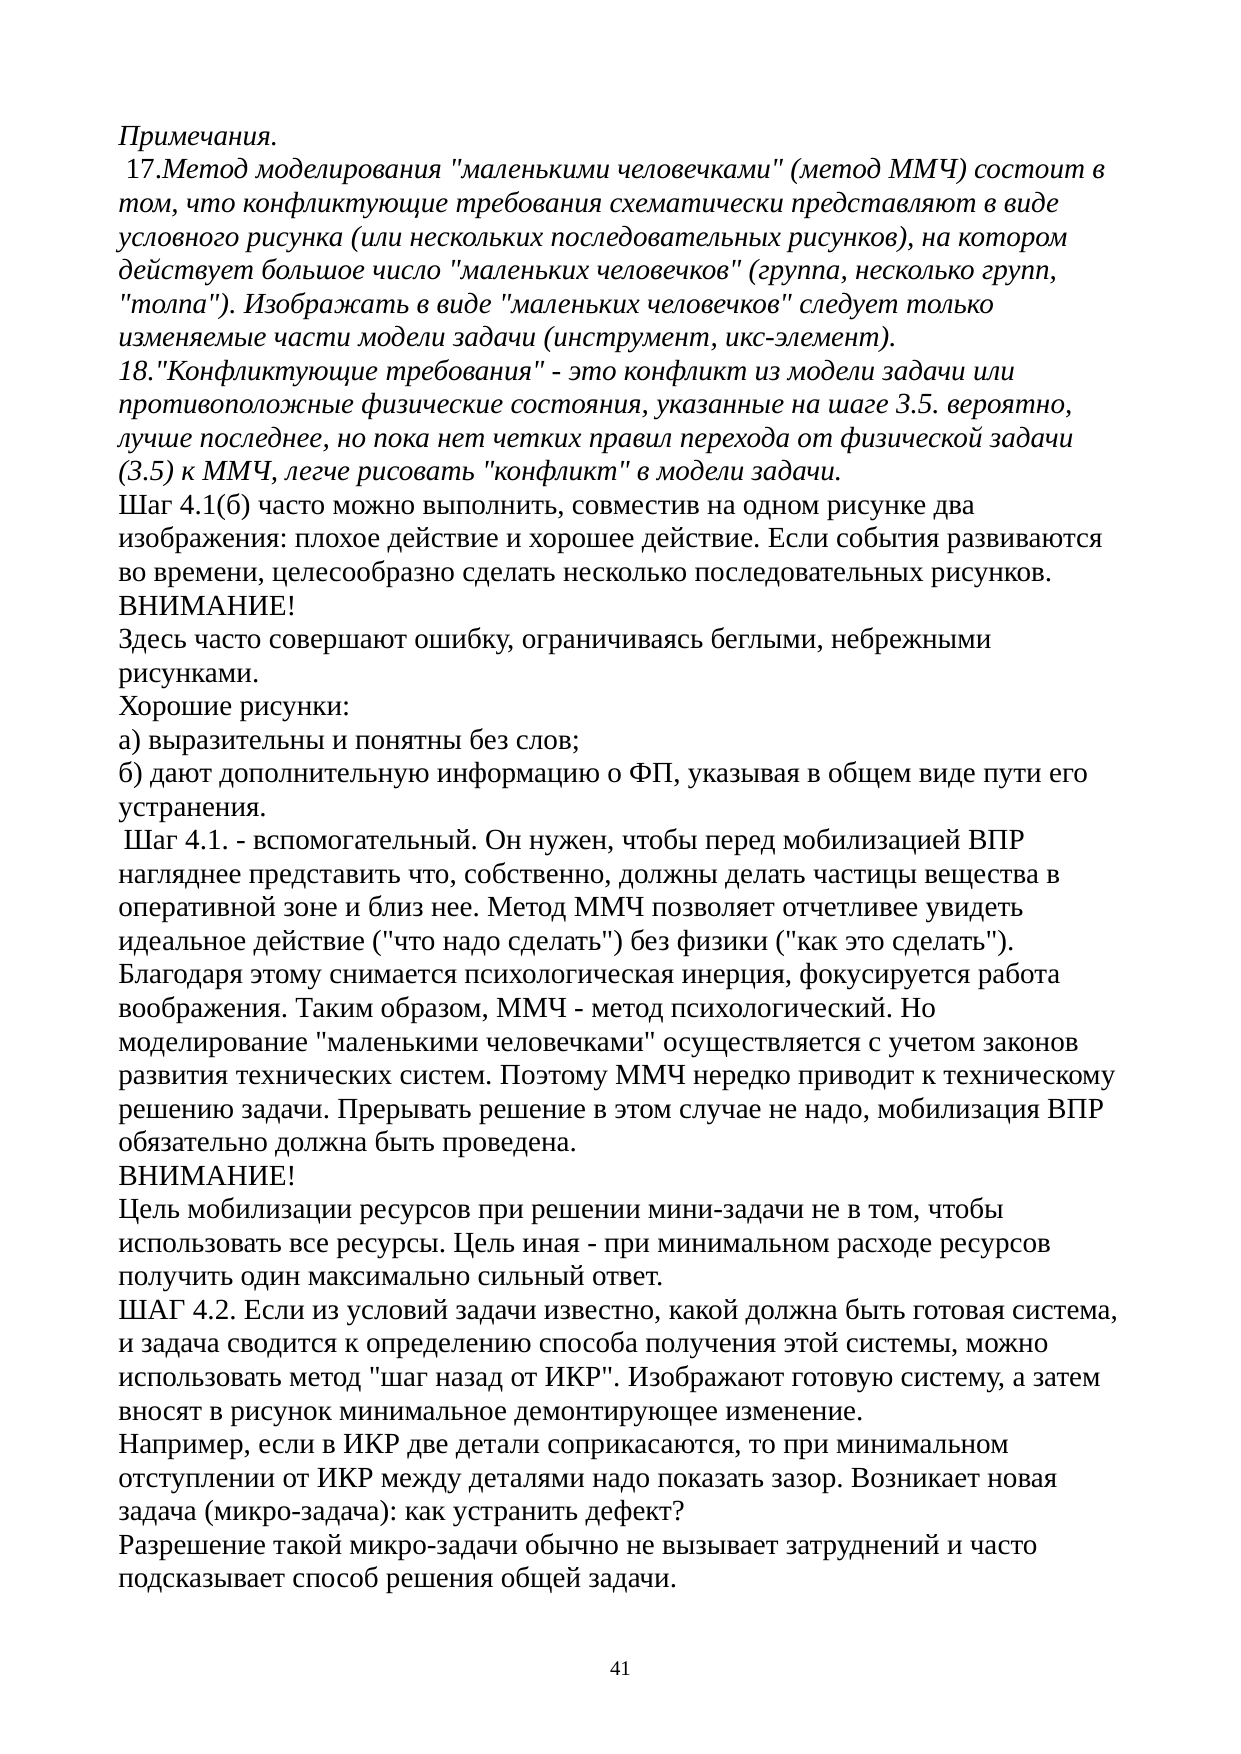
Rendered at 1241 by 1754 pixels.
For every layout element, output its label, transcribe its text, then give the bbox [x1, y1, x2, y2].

text б) дают дополнительную информацию о ФП, указывая в общем виде пути его устранения. [118, 755, 1122, 822]
text ВНИМАНИЕ! [118, 588, 1122, 621]
text Шаг 4.1. - вспомогательный. Он нужен, чтобы перед мобилизацией ВПР нагляднее представить что, собственно, должны делать частицы вещества в оперативной зоне и близ нее. Метод ММЧ позволяет отчетливее увидеть идеальное действие ("что надо сделать") без физики ("как это сделать"). Благодаря этому снимается психологическая инерция, фокусируется работа воображения. Таким образом, ММЧ - метод психологический. Но моделирование "маленькими человечками" осуществляется с учетом законов развития технических систем. Поэтому ММЧ нередко приводит к техническому решению задачи. Прерывать решение в этом случае не надо, мобилизация ВПР обязательно должна быть проведена. [118, 822, 1122, 1158]
text Хорошие рисунки: [118, 688, 1122, 722]
text Шаг 4.1(б) часто можно выполнить, совместив на одном рисунке два изображения: плохое действие и хорошее действие. Если события развиваются во времени, целесообразно сделать несколько последовательных рисунков. [118, 487, 1122, 588]
text ВНИМАНИЕ! [118, 1158, 1122, 1191]
text а) выразительны и понятны без слов; [118, 722, 1122, 755]
text 18."Конфликтующие требования" - это конфликт из модели задачи или противоположные физические состояния, указанные на шаге 3.5. вероятно, лучше последнее, но пока нет четких правил перехода от физической задачи (3.5) к ММЧ, легче рисовать "конфликт" в модели задачи. [118, 353, 1122, 487]
text Разрешение такой микро-задачи обычно не вызывает затруднений и часто подсказывает способ решения общей задачи. [118, 1527, 1122, 1594]
text Здесь часто совершают ошибку, ограничиваясь беглыми, небрежными рисунками. [118, 621, 1122, 688]
text Примечания. [118, 118, 1122, 152]
text Например, если в ИКР две детали соприкасаются, то при минимальном отступлении от ИКР между деталями надо показать зазор. Возникает новая задача (микро-задача): как устранить дефект? [118, 1426, 1122, 1527]
text ШАГ 4.2. Если из условий задачи известно, какой должна быть готовая система, и задача сводится к определению способа получения этой системы, можно использовать метод "шаг назад от ИКР". Изображают готовую систему, а затем вносят в рисунок минимальное демонтирующее изменение. [118, 1292, 1122, 1426]
text Цель мобилизации ресурсов при решении мини-задачи не в том, чтобы использовать все ресурсы. Цель иная - при минимальном расходе ресурсов получить один максимально сильный ответ. [118, 1191, 1122, 1292]
text 17.Метод моделирования "маленькими человечками" (метод ММЧ) состоит в том, что конфликтующие требования схематически представляют в виде условного рисунка (или нескольких последовательных рисунков), на котором действует большое число "маленьких человечков" (группа, несколько групп, "толпа"). Изображать в виде "маленьких человечков" следует только изменяемые части модели задачи (инструмент, икс-элемент). [118, 152, 1122, 353]
